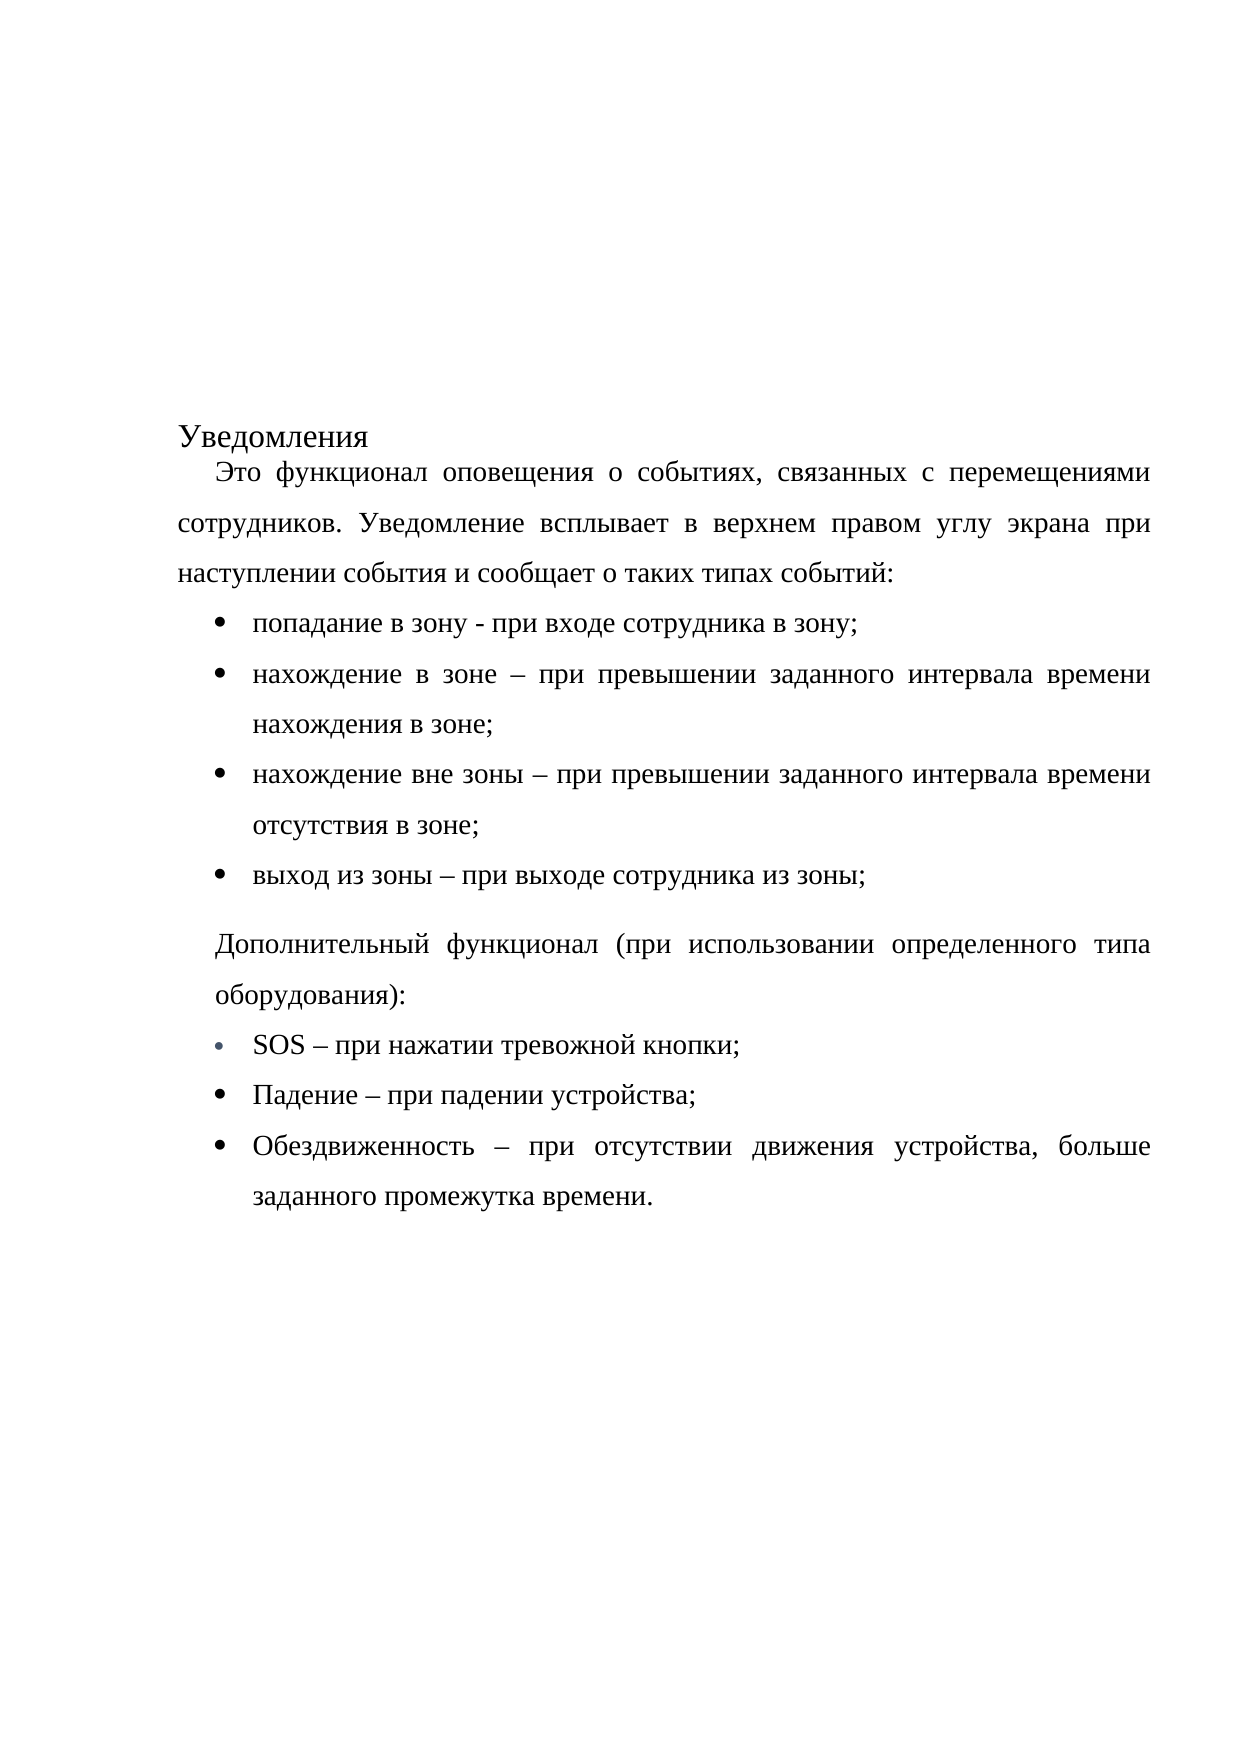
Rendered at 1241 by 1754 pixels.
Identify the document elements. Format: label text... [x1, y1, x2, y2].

list Обездвиженность – при отсутствии движения устройства, больше заданного промежутка времени. [215, 1128, 1152, 1212]
list SOS – при нажатии тревожной кнопки; [215, 1027, 1152, 1061]
text Это функционал оповещения о событиях, связанных с перемещениями сотрудников. Уведомление всплывает в верхнем правом углу экрана при наступлении события и сообщает о таких типах событий: [177, 454, 1152, 589]
list выход из зоны – при выходе сотрудника из зоны; [215, 857, 1152, 891]
list нахождение вне зоны – при превышении заданного интервала времени отсутствия в зоне; [215, 757, 1152, 841]
list нахождение в зоне – при превышении заданного интервала времени нахождения в зоне; [215, 656, 1152, 740]
list Падение – при падении устройства; [215, 1077, 1152, 1111]
list попадание в зону - при входе сотрудника в зону; [215, 606, 1152, 639]
text Дополнительный функционал (при использовании определенного типа оборудования): [215, 927, 1152, 1010]
subtitle Уведомления [177, 416, 1152, 454]
